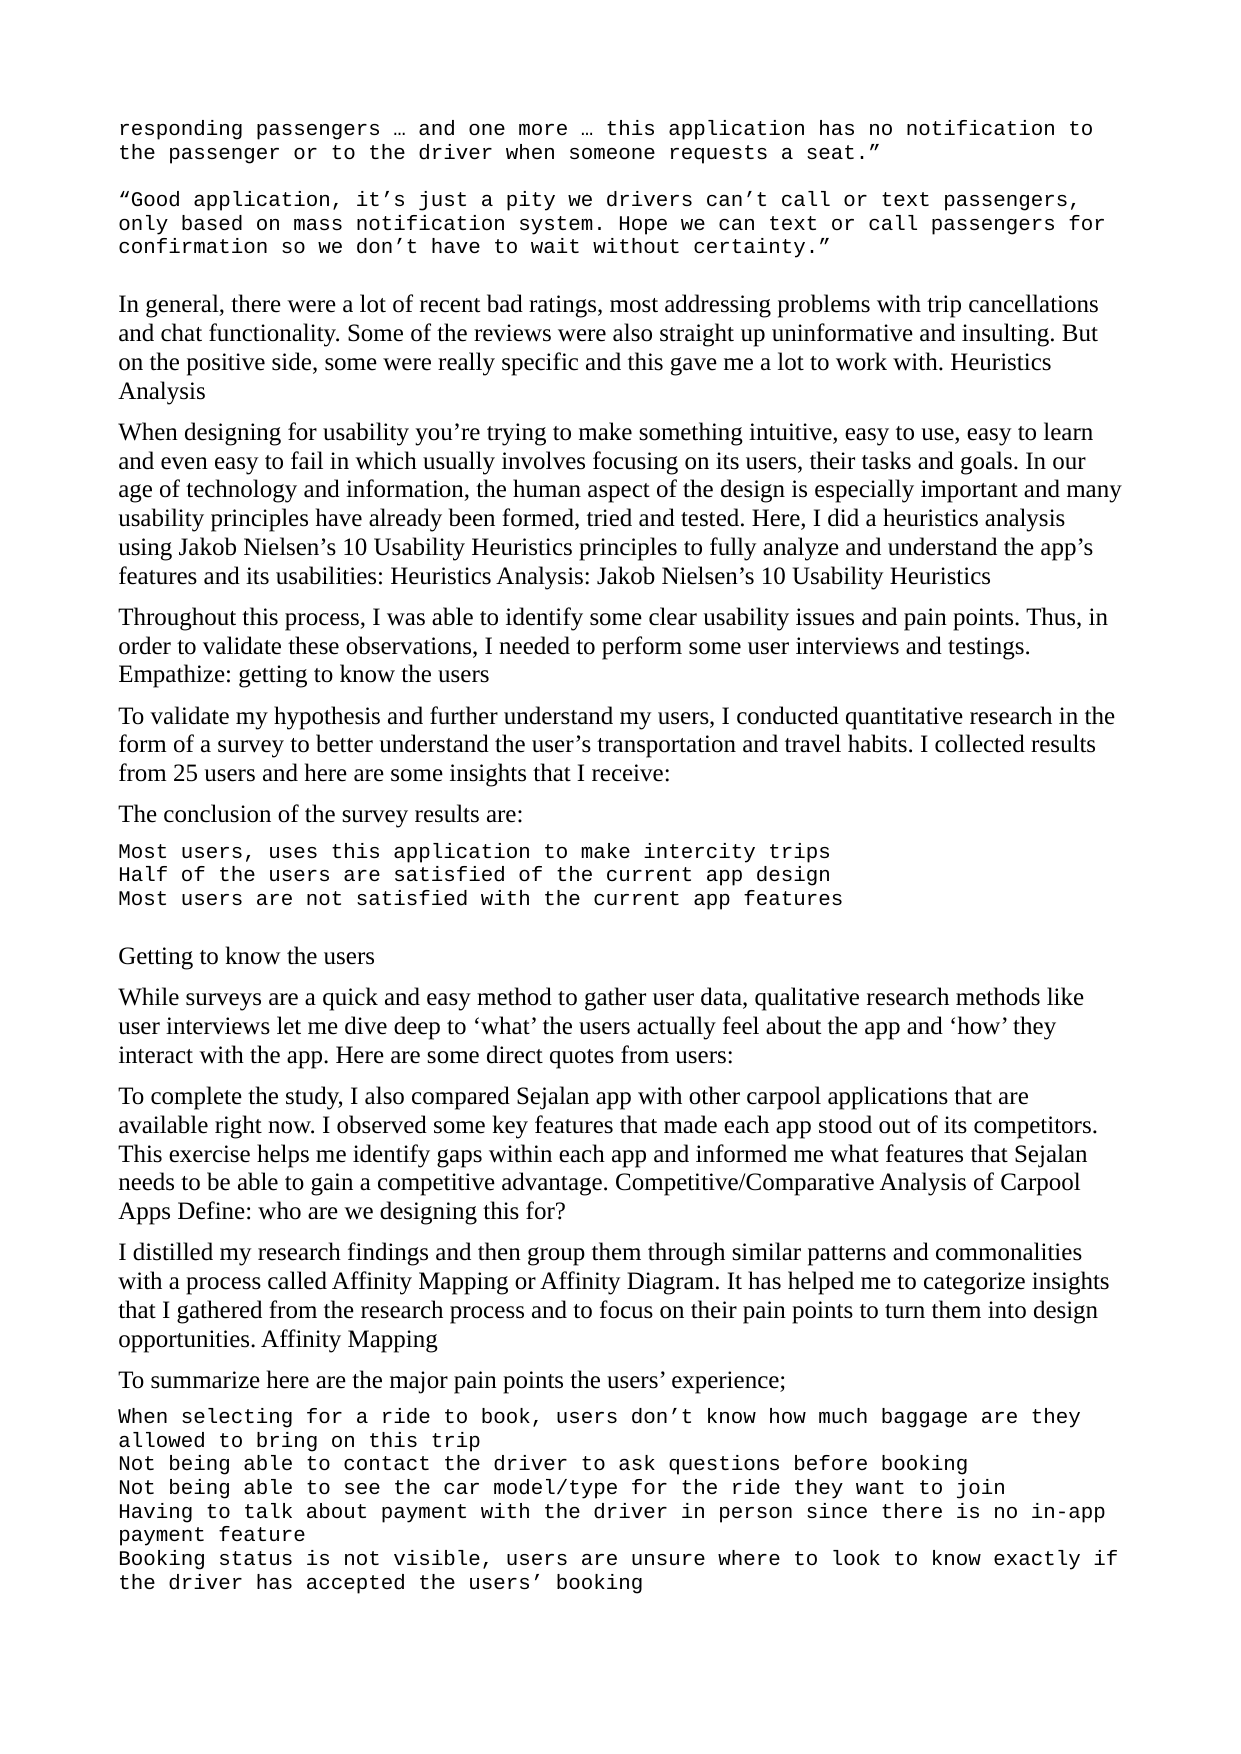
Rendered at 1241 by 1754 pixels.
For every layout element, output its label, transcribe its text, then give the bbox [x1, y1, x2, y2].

text Throughout this process, I was able to identify some clear usability issues and pain points. Thus, in order to validate these observations, I needed to perform some user interviews and testings. Empathize: getting to know the users [118, 602, 1122, 688]
text Not being able to see the car model/type for the ride they want to join [118, 1477, 1122, 1501]
text Getting to know the users [118, 941, 1122, 970]
text responding passengers … and one more … this application has no notification to the passenger or to the driver when someone requests a seat.” [118, 118, 1122, 165]
text Booking status is not visible, users are unsure where to look to know exactly if the driver has accepted the users’ booking [118, 1548, 1122, 1595]
text Half of the users are satisfied of the current app design [118, 864, 1122, 888]
text When selecting for a ride to book, users don’t know how much baggage are they allowed to bring on this trip [118, 1406, 1122, 1453]
text Most users are not satisfied with the current app features [118, 888, 1122, 912]
text I distilled my research findings and then group them through similar patterns and commonalities with a process called Affinity Mapping or Affinity Diagram. It has helped me to categorize insights that I gathered from the research process and to focus on their pain points to turn them into design opportunities. Affinity Mapping [118, 1237, 1122, 1352]
text The conclusion of the survey results are: [118, 799, 1122, 828]
text “Good application, it’s just a pity we drivers can’t call or text passengers, only based on mass notification system. Hope we can text or call passengers for confirmation so we don’t have to wait without certainty.” [118, 189, 1122, 260]
text In general, there were a lot of recent bad ratings, most addressing problems with trip cancellations and chat functionality. Some of the reviews were also straight up uninformative and insulting. But on the positive side, some were really specific and this gave me a lot to work with. Heuristics Analysis [118, 289, 1122, 404]
text Most users, uses this application to make intercity trips [118, 841, 1122, 864]
text While surveys are a quick and easy method to gather user data, qualitative research methods like user interviews let me dive deep to ‘what’ the users actually feel about the app and ‘how’ they interact with the app. Here are some direct quotes from users: [118, 982, 1122, 1069]
text To summarize here are the major pain points the users’ experience; [118, 1365, 1122, 1394]
text To complete the study, I also compared Sejalan app with other carpool applications that are available right now. I observed some key features that made each app stood out of its competitors. This exercise helps me identify gaps within each app and informed me what features that Sejalan needs to be able to gain a competitive advantage. Competitive/Comparative Analysis of Carpool Apps Define: who are we designing this for? [118, 1081, 1122, 1225]
text To validate my hypothesis and further understand my users, I conducted quantitative research in the form of a survey to better understand the user’s transportation and travel habits. I collected results from 25 users and here are some insights that I receive: [118, 701, 1122, 787]
text Not being able to contact the driver to ask questions before booking [118, 1453, 1122, 1477]
text When designing for usability you’re trying to make something intuitive, easy to use, easy to learn and even easy to fail in which usually involves focusing on its users, their tasks and goals. In our age of technology and information, the human aspect of the design is especially important and many usability principles have already been formed, tried and tested. Here, I did a heuristics analysis using Jakob Nielsen’s 10 Usability Heuristics principles to fully analyze and understand the app’s features and its usabilities: Heuristics Analysis: Jakob Nielsen’s 10 Usability Heuristics [118, 417, 1122, 589]
text Having to talk about payment with the driver in person since there is no in-app payment feature [118, 1501, 1122, 1548]
